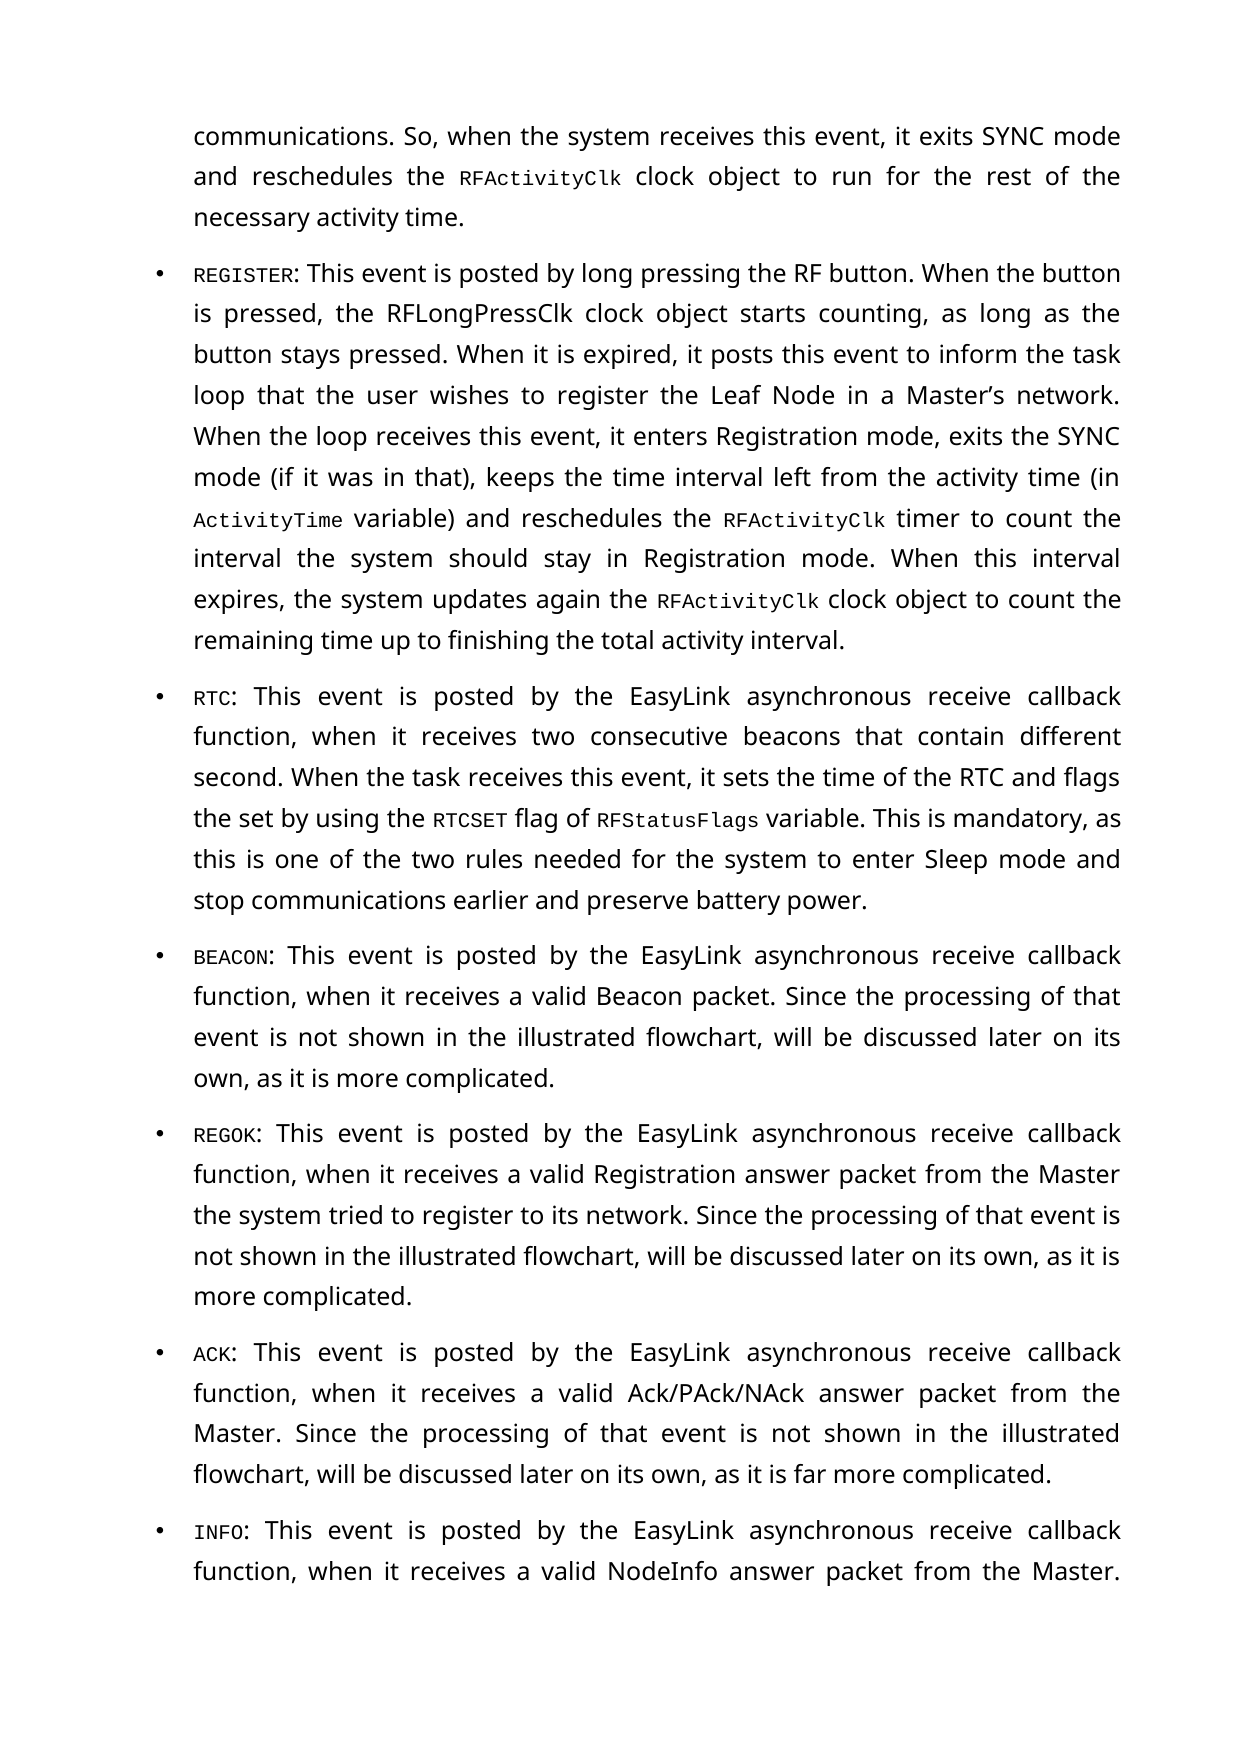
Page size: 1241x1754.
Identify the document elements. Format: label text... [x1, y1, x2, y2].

list communications. So, when the system receives this event, it exits SYNC mode and reschedules the RFActivityClk clock object to run for the rest of the necessary activity time. [156, 118, 1122, 234]
list REGISTER: This event is posted by long pressing the RF button. When the button is pressed, the RFLongPressClk clock object starts counting, as long as the button stays pressed. When it is expired, it posts this event to inform the task loop that the user wishes to register the Leaf Node in a Master’s network. When the loop receives this event, it enters Registration mode, exits the SYNC mode (if it was in that), keeps the time interval left from the activity time (in ActivityTime variable) and reschedules the RFActivityClk timer to count the interval the system should stay in Registration mode. When this interval expires, the system updates again the RFActivityClk clock object to count the remaining time up to finishing the total activity interval. [156, 255, 1122, 657]
list RTC: This event is posted by the EasyLink asynchronous receive callback function, when it receives two consecutive beacons that contain different second. When the task receives this event, it sets the time of the RTC and flags the set by using the RTCSET flag of RFStatusFlags variable. This is mandatory, as this is one of the two rules needed for the system to enter Sleep mode and stop communications earlier and preserve battery power. [156, 678, 1122, 916]
list BEACON: This event is posted by the EasyLink asynchronous receive callback function, when it receives a valid Beacon packet. Since the processing of that event is not shown in the illustrated flowchart, will be discussed later on its own, as it is more complicated. [156, 938, 1122, 1094]
list ACK: This event is posted by the EasyLink asynchronous receive callback function, when it receives a valid Ack/PAck/NAck answer packet from the Master. Since the processing of that event is not shown in the illustrated flowchart, will be discussed later on its own, as it is far more complicated. [156, 1334, 1122, 1491]
list REGOK: This event is posted by the EasyLink asynchronous receive callback function, when it receives a valid Registration answer packet from the Master the system tried to register to its network. Since the processing of that event is not shown in the illustrated flowchart, will be discussed later on its own, as it is more complicated. [156, 1116, 1122, 1313]
list INFO: This event is posted by the EasyLink asynchronous receive callback function, when it receives a valid NodeInfo answer packet from the Master. [156, 1512, 1122, 1587]
